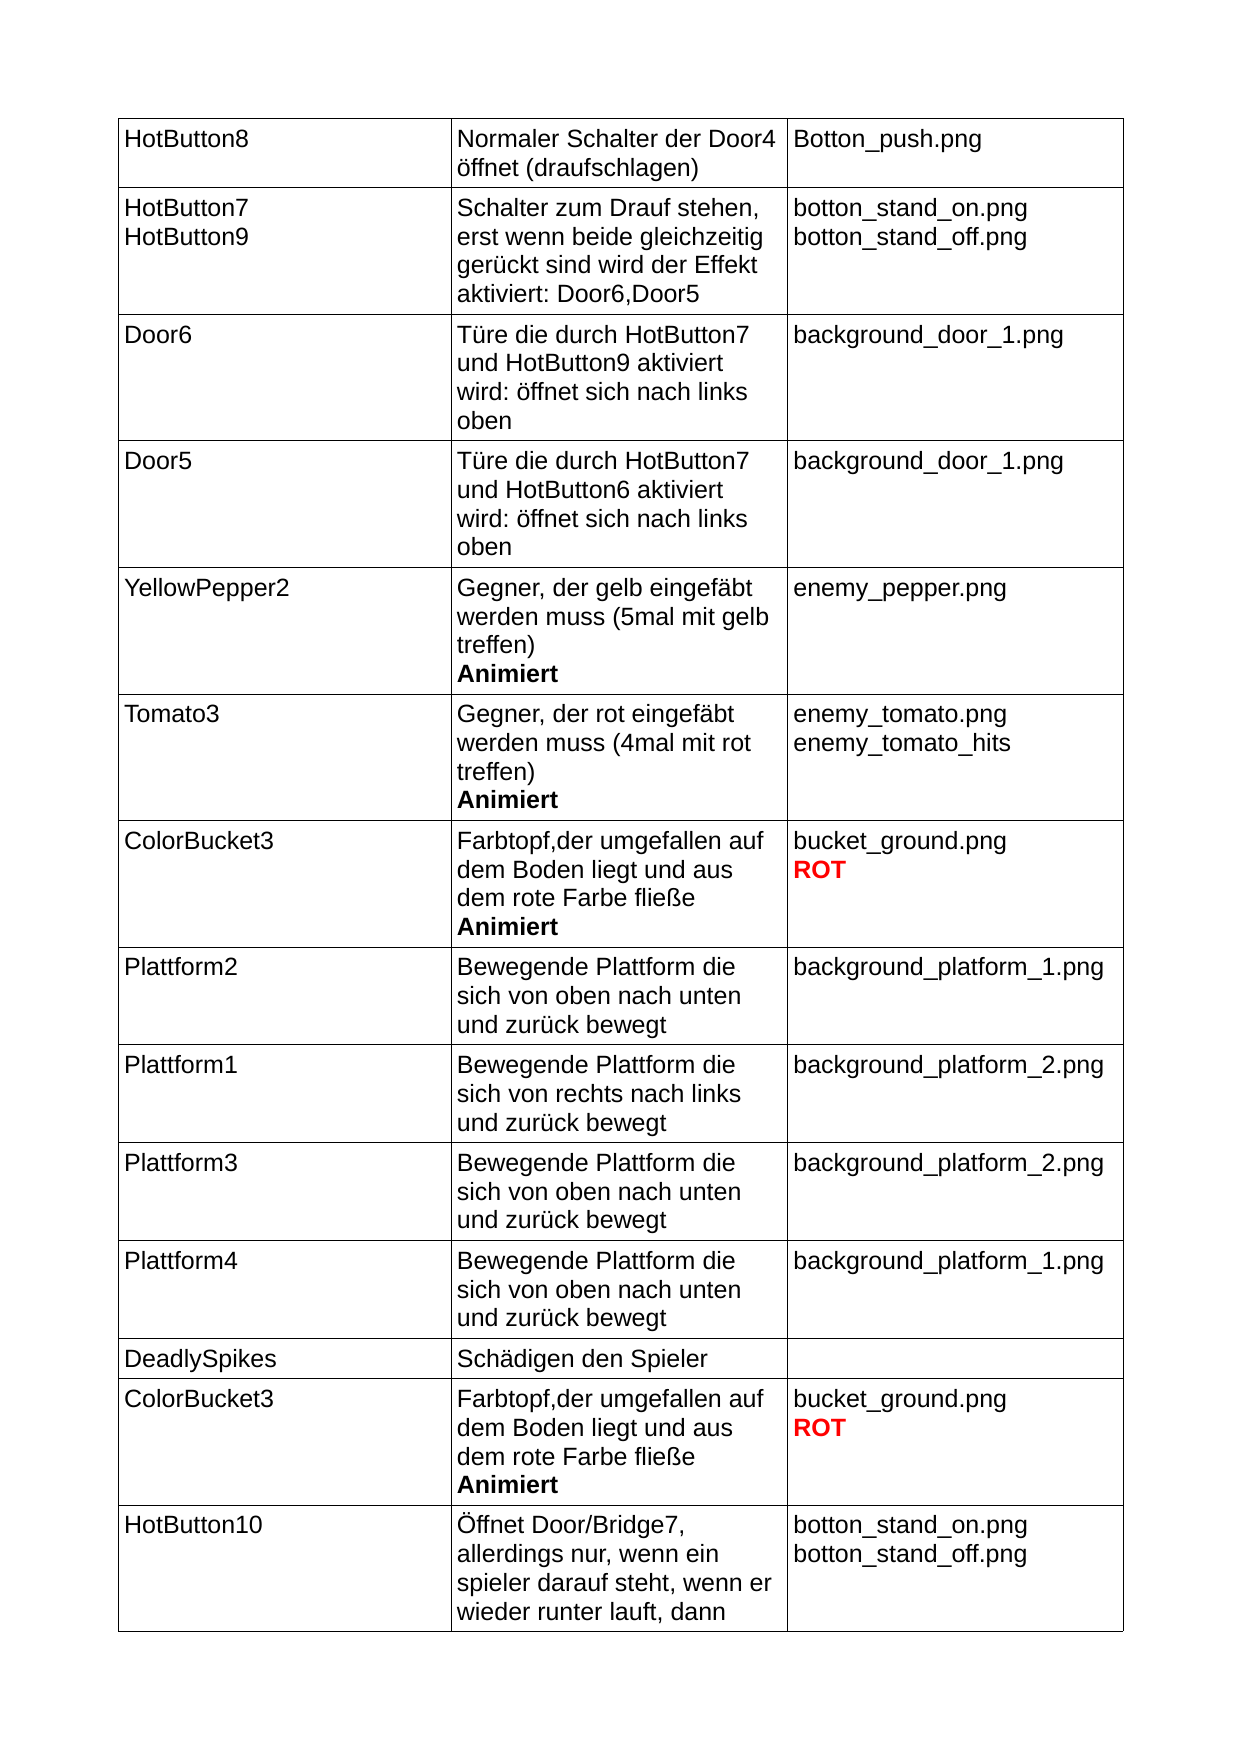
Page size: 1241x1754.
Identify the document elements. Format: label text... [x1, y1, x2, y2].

table_cell Tomato3 [119, 695, 451, 820]
table_cell Bewegende Plattform die sich von oben nach unten und zurück bewegt [452, 1143, 787, 1240]
table_cell Farbtopf,der umgefallen auf dem Boden liegt und aus dem rote Farbe fließe Animiert [452, 1379, 787, 1505]
table_cell Plattform4 [119, 1241, 451, 1338]
table_cell bucket_ground.png ROT [788, 1379, 1123, 1505]
table_cell Plattform3 [119, 1143, 451, 1240]
table_cell Plattform2 [119, 948, 451, 1044]
table_cell Öffnet Door/Bridge7, allerdings nur, wenn ein spieler darauf steht, wenn er wieder runter lauft, dann [452, 1506, 787, 1631]
table_cell Schädigen den Spieler [452, 1339, 787, 1378]
table_cell HotButton8 [119, 119, 451, 187]
table_cell enemy_tomato.png enemy_tomato_hits [788, 695, 1123, 820]
table_cell DeadlySpikes [119, 1339, 451, 1378]
table_cell Bewegende Plattform die sich von rechts nach links und zurück bewegt [452, 1045, 787, 1142]
table_cell Bewegende Plattform die sich von oben nach unten und zurück bewegt [452, 1241, 787, 1338]
table_cell Botton_push.png [788, 119, 1123, 187]
table_cell Gegner, der rot eingefäbt werden muss (4mal mit rot treffen) Animiert [452, 695, 787, 820]
table_cell Schalter zum Drauf stehen, erst wenn beide gleichzeitig gerückt sind wird der Effekt aktiviert: Door6,Door5 [452, 188, 787, 314]
table_cell Türe die durch HotButton7 und HotButton9 aktiviert wird: öffnet sich nach links oben [452, 315, 787, 440]
table_cell Gegner, der gelb eingefäbt werden muss (5mal mit gelb treffen) Animiert [452, 568, 787, 693]
table_cell Plattform1 [119, 1045, 451, 1142]
table_cell Farbtopf,der umgefallen auf dem Boden liegt und aus dem rote Farbe fließe Animiert [452, 821, 787, 947]
table_cell background_platform_2.png [788, 1143, 1123, 1240]
table_cell background_door_1.png [788, 315, 1123, 440]
table_cell background_platform_1.png [788, 948, 1123, 1044]
table_cell [788, 1339, 1123, 1378]
table_cell background_platform_1.png [788, 1241, 1123, 1338]
table_cell botton_stand_on.png botton_stand_off.png [788, 1506, 1123, 1631]
table_cell Door5 [119, 441, 451, 567]
table_cell YellowPepper2 [119, 568, 451, 693]
table_cell Türe die durch HotButton7 und HotButton6 aktiviert wird: öffnet sich nach links oben [452, 441, 787, 567]
table_cell botton_stand_on.png botton_stand_off.png [788, 188, 1123, 314]
table_cell Door6 [119, 315, 451, 440]
table_cell ColorBucket3 [119, 821, 451, 947]
table_cell ColorBucket3 [119, 1379, 451, 1505]
table_cell Bewegende Plattform die sich von oben nach unten und zurück bewegt [452, 948, 787, 1044]
table_cell bucket_ground.png ROT [788, 821, 1123, 947]
table_cell Normaler Schalter der Door4 öffnet (draufschlagen) [452, 119, 787, 187]
table_cell background_door_1.png [788, 441, 1123, 567]
table_cell background_platform_2.png [788, 1045, 1123, 1142]
table_cell enemy_pepper.png [788, 568, 1123, 693]
table_cell HotButton7 HotButton9 [119, 188, 451, 314]
table_cell HotButton10 [119, 1506, 451, 1631]
